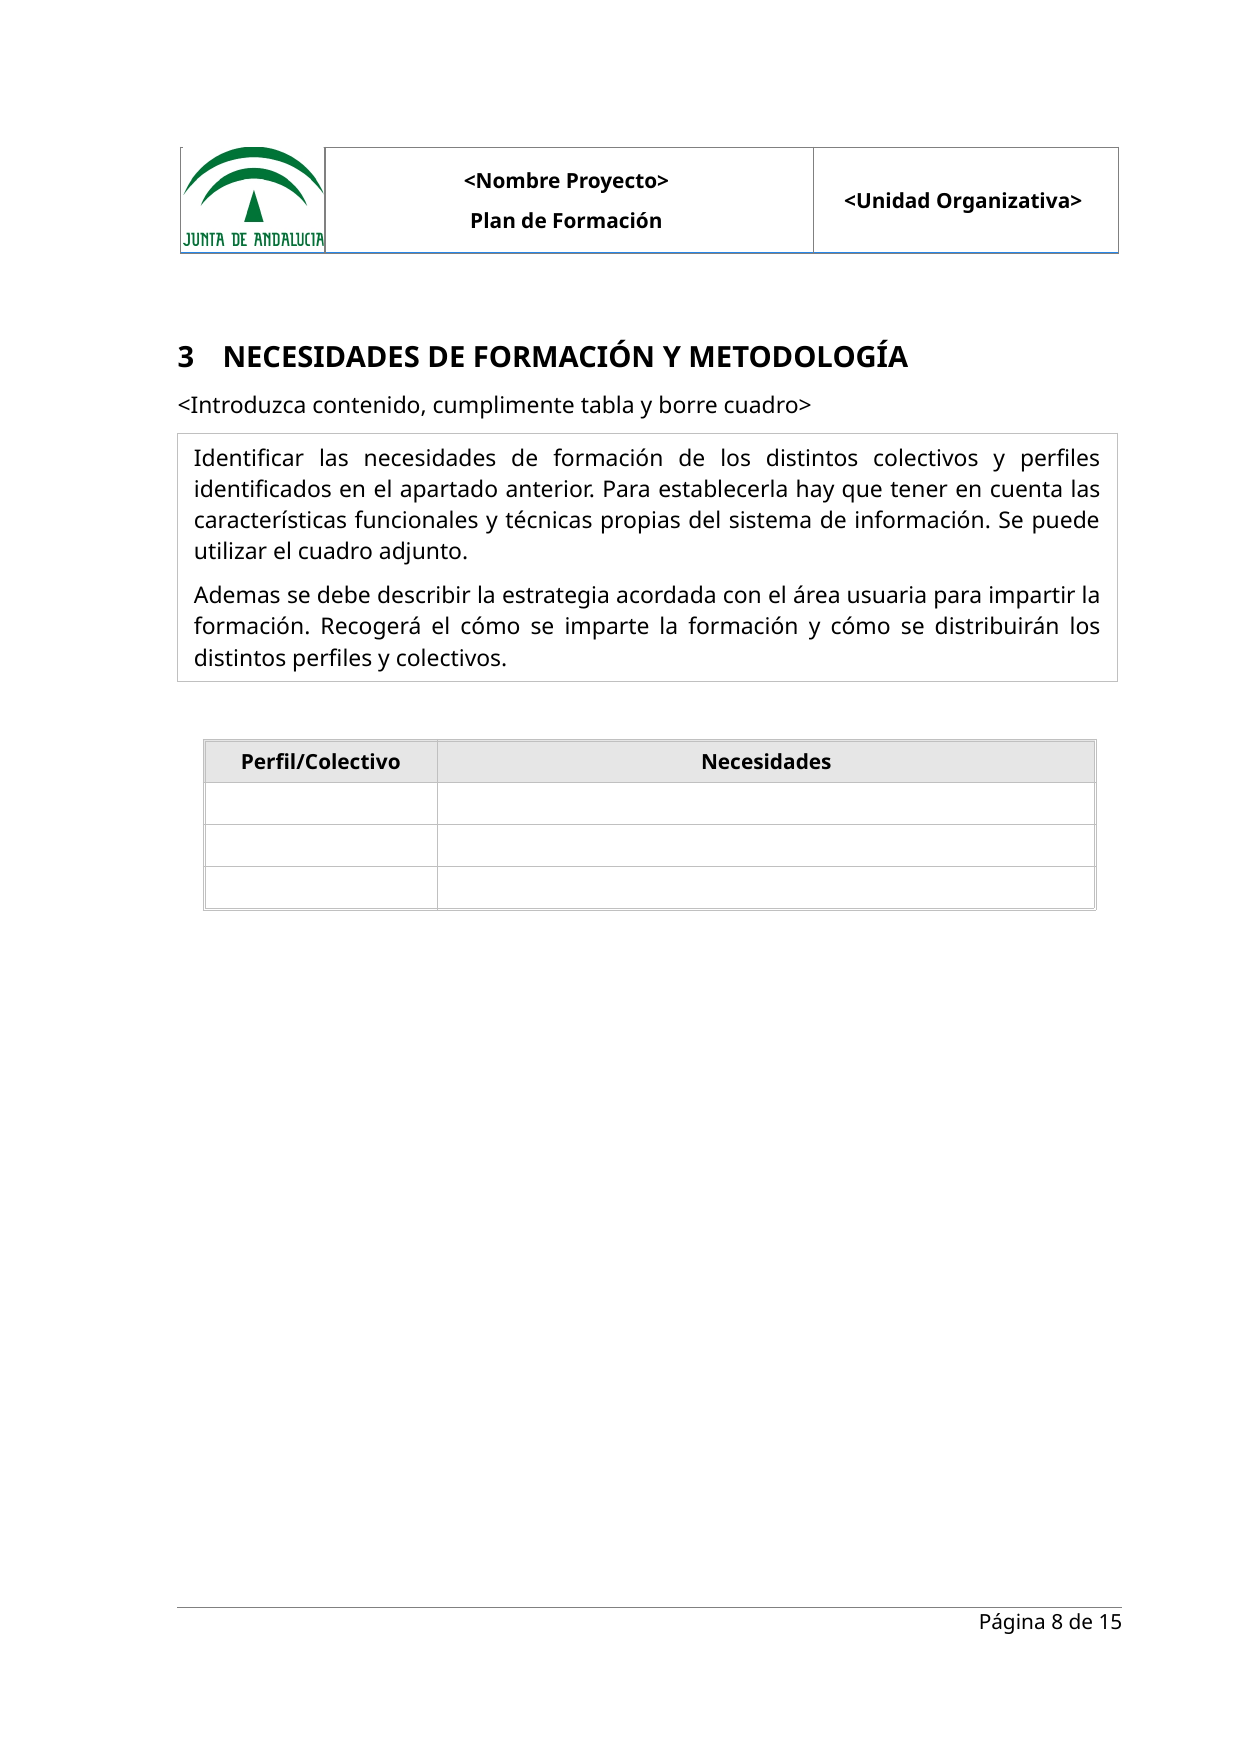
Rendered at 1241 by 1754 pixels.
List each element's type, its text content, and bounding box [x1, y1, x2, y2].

text Identificar las necesidades de formación de los distintos colectivos y perfiles identificados en el apartado anterior. Para establecerla hay que tener en cuenta las características funcionales y técnicas propias del sistema de información. Se puede utilizar el cuadro adjunto. [194, 441, 1101, 566]
table_cell [206, 783, 437, 824]
table_cell [438, 867, 1094, 908]
text Ademas se debe describir la estrategia acordada con el área usuaria para impartir la formación. Recogerá el cómo se imparte la formación y cómo se distribuirán los distintos perfiles y colectivos. [194, 579, 1101, 673]
table_cell [206, 867, 437, 908]
table_cell [206, 825, 437, 866]
subtitle NECESIDADES DE FORMACIÓN Y METODOLOGÍA [177, 336, 1122, 376]
picture [183, 147, 324, 246]
table_header Perfil/Colectivo [206, 742, 437, 782]
text <Introduzca contenido, cumplimente tabla y borre cuadro> [177, 389, 1122, 420]
table_cell [438, 783, 1094, 824]
table_cell [438, 825, 1094, 866]
table_header Necesidades [438, 742, 1094, 782]
